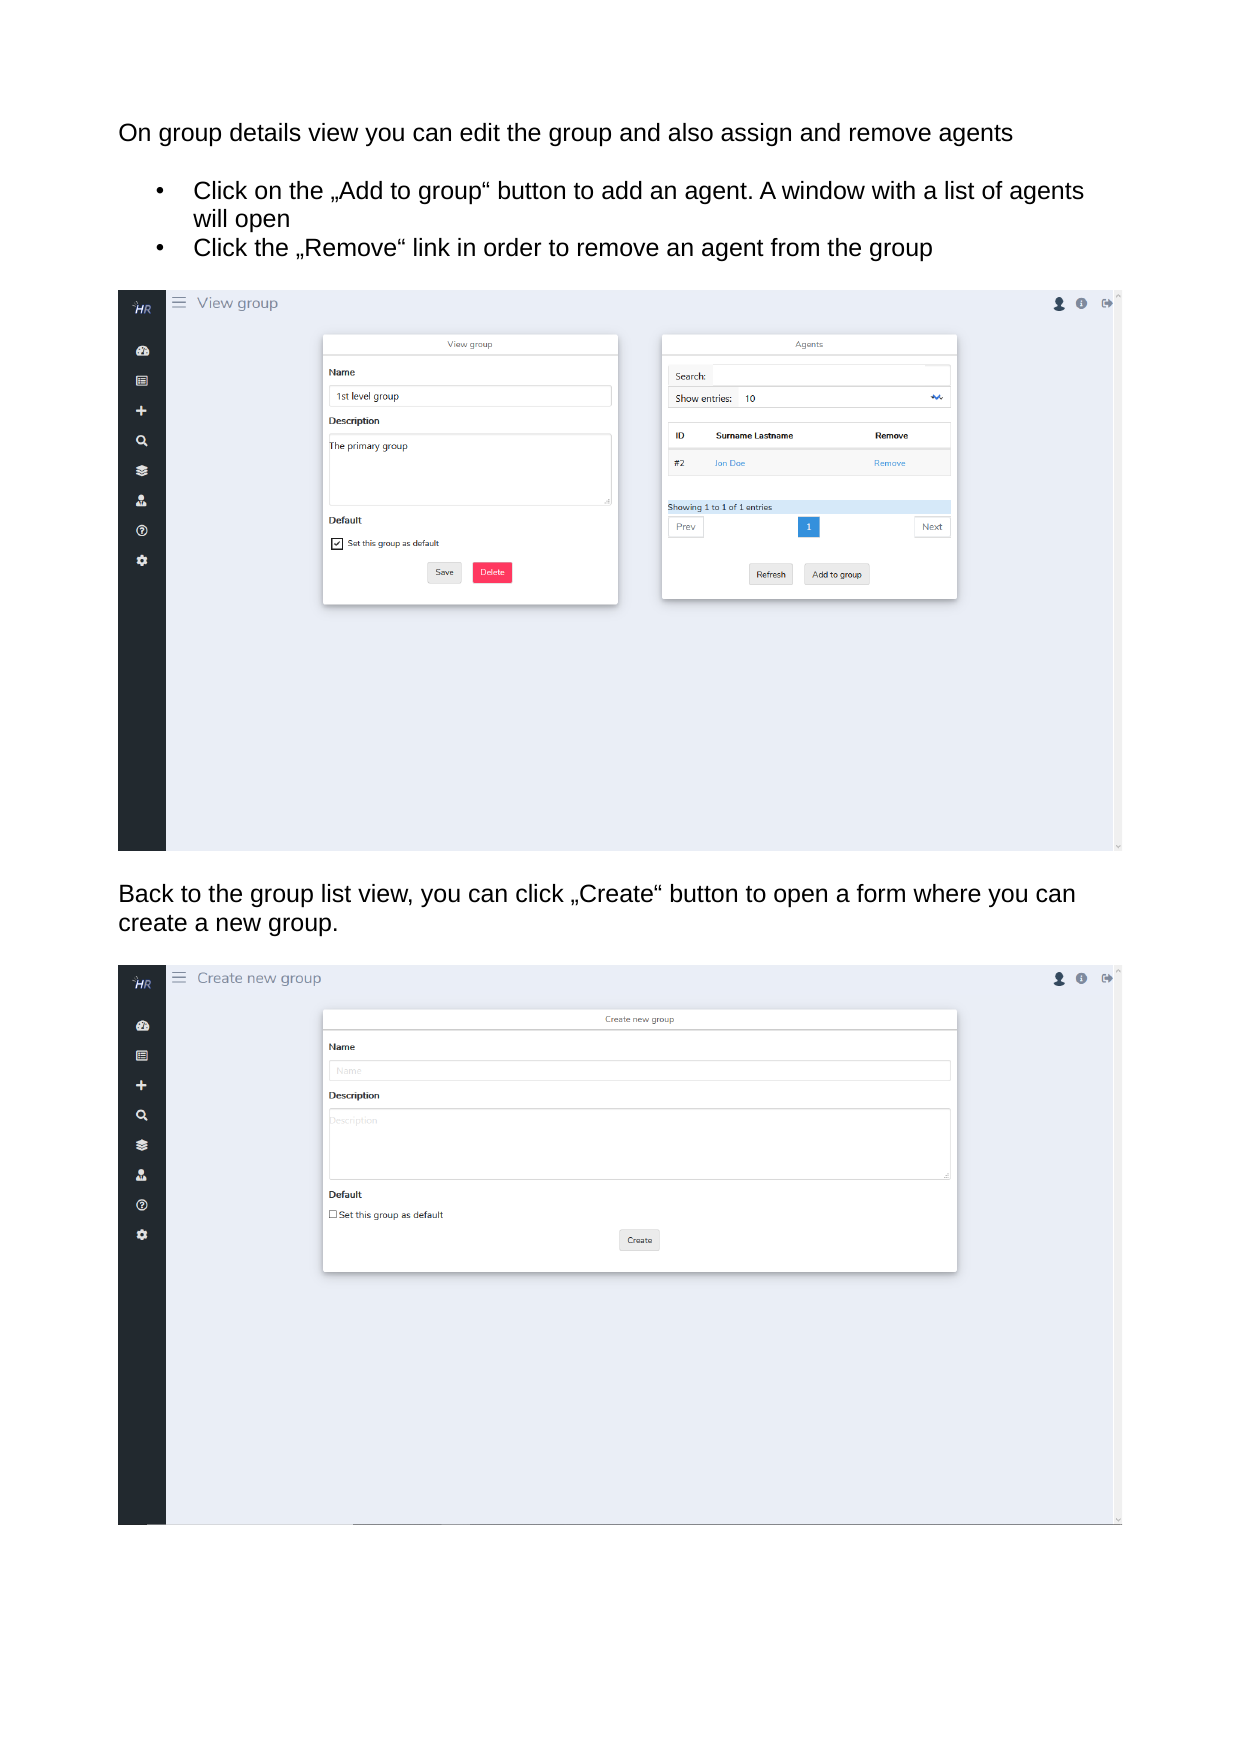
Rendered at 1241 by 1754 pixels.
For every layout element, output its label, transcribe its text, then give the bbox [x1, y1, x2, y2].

list Click on the „Add to group“ button to add an agent. A window with a list of agents will open [156, 176, 1122, 233]
text Back to the group list view, you can click „Create“ button to open a form where you can create a new group. [118, 879, 1122, 936]
list Click the „Remove“ link in order to remove an agent from the group [156, 233, 1122, 262]
picture [118, 965, 1123, 1525]
text On group details view you can edit the group and also assign and remove agents [118, 118, 1122, 147]
picture [118, 290, 1123, 851]
